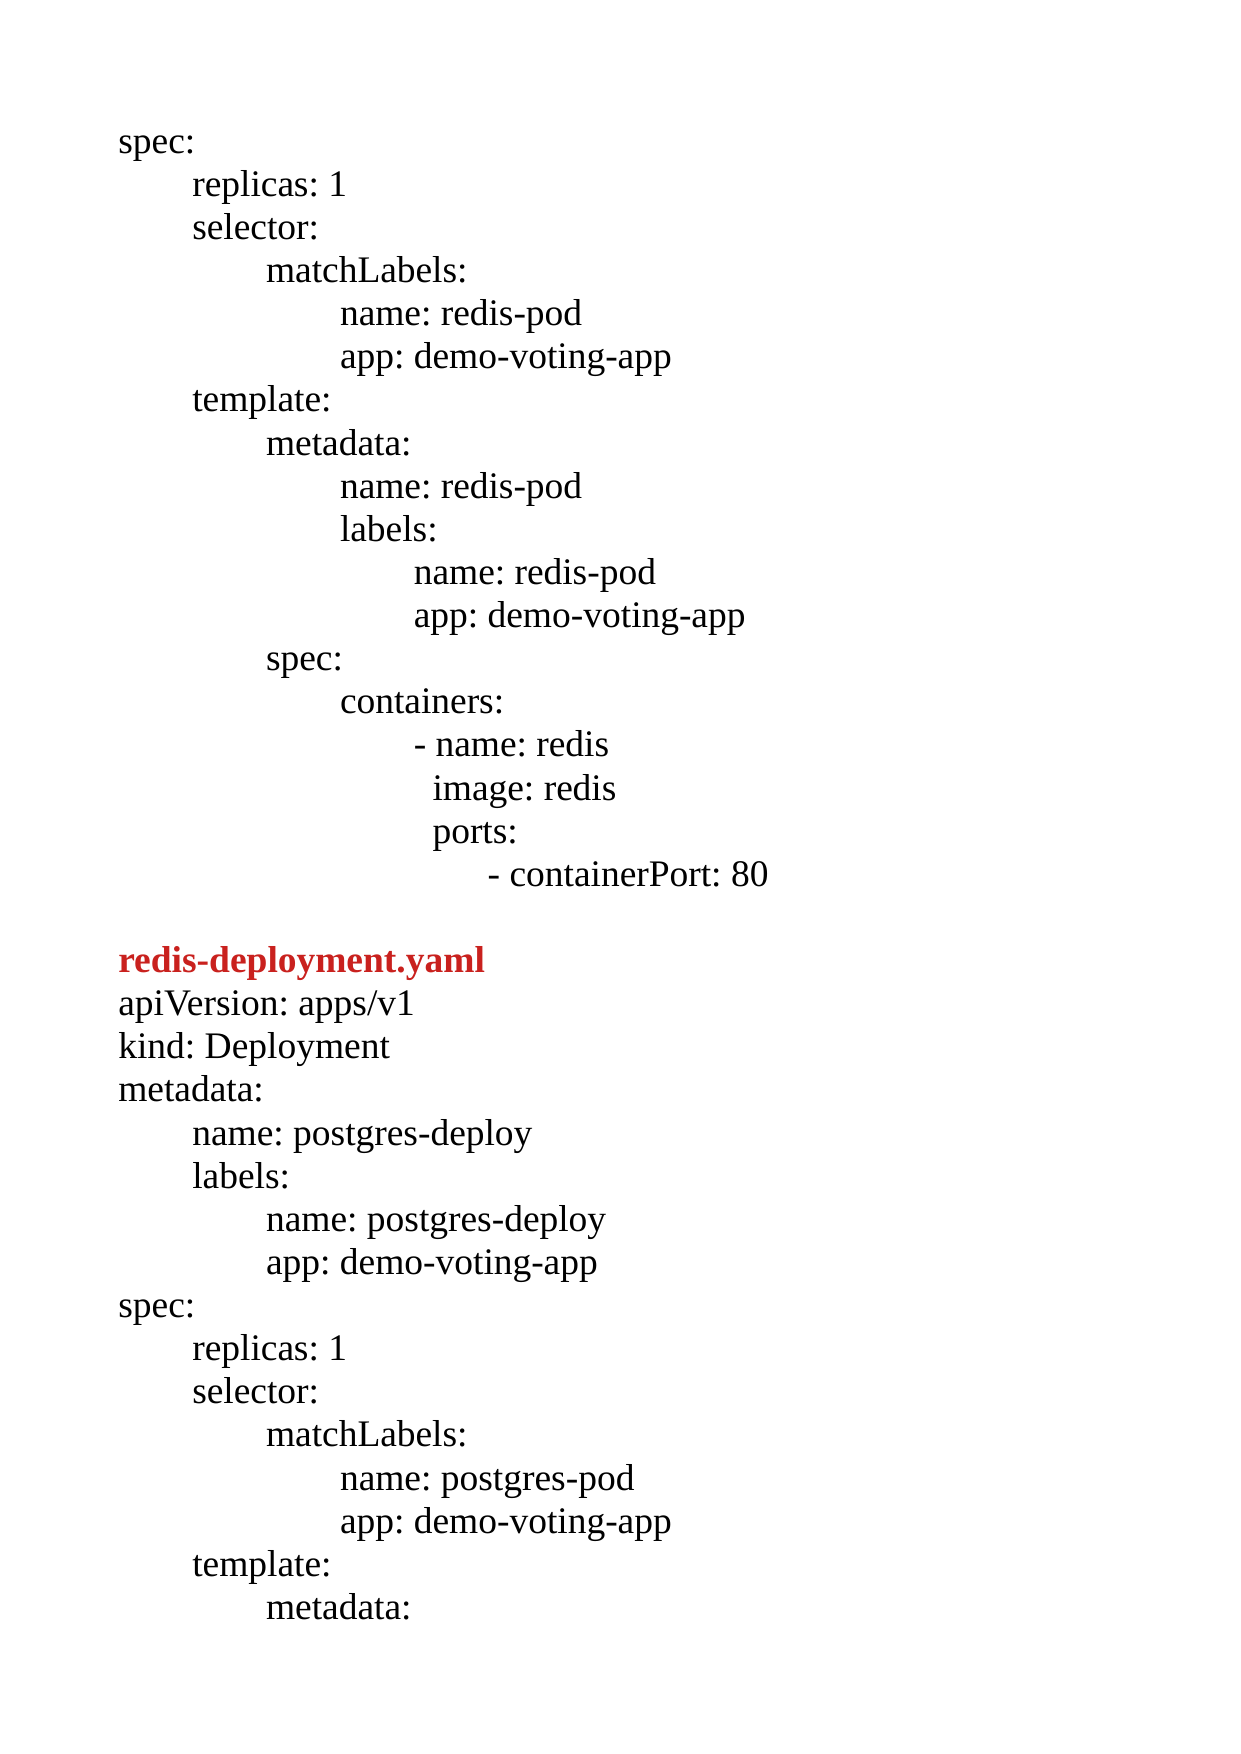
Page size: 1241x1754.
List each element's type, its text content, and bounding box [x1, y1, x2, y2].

text template: [118, 1541, 1122, 1584]
text name: redis-pod [118, 463, 1122, 506]
text metadata: [118, 1067, 1122, 1110]
text name: redis-pod [118, 549, 1122, 592]
text selector: [118, 1369, 1122, 1412]
text app: demo-voting-app [118, 334, 1122, 377]
text apiVersion: apps/v1 [118, 981, 1122, 1024]
text name: postgres-pod [118, 1455, 1122, 1498]
text name: postgres-deploy [118, 1110, 1122, 1153]
text kind: Deployment [118, 1024, 1122, 1067]
text app: demo-voting-app [118, 1239, 1122, 1282]
text app: demo-voting-app [118, 592, 1122, 636]
text spec: [118, 118, 1122, 161]
text matchLabels: [118, 247, 1122, 291]
text - name: redis [118, 722, 1122, 765]
text labels: [118, 1153, 1122, 1196]
text replicas: 1 [118, 161, 1122, 204]
text template: [118, 377, 1122, 420]
text replicas: 1 [118, 1326, 1122, 1369]
text - containerPort: 80 [118, 851, 1122, 894]
text spec: [118, 636, 1122, 679]
text app: demo-voting-app [118, 1498, 1122, 1541]
text spec: [118, 1282, 1122, 1326]
text matchLabels: [118, 1412, 1122, 1455]
text selector: [118, 204, 1122, 247]
text containers: [118, 679, 1122, 722]
text name: postgres-deploy [118, 1196, 1122, 1239]
text redis-deployment.yaml [118, 937, 1122, 981]
text image: redis [118, 765, 1122, 808]
text ports: [118, 808, 1122, 851]
text labels: [118, 506, 1122, 549]
text name: redis-pod [118, 291, 1122, 334]
text metadata: [118, 1584, 1122, 1627]
text metadata: [118, 420, 1122, 463]
